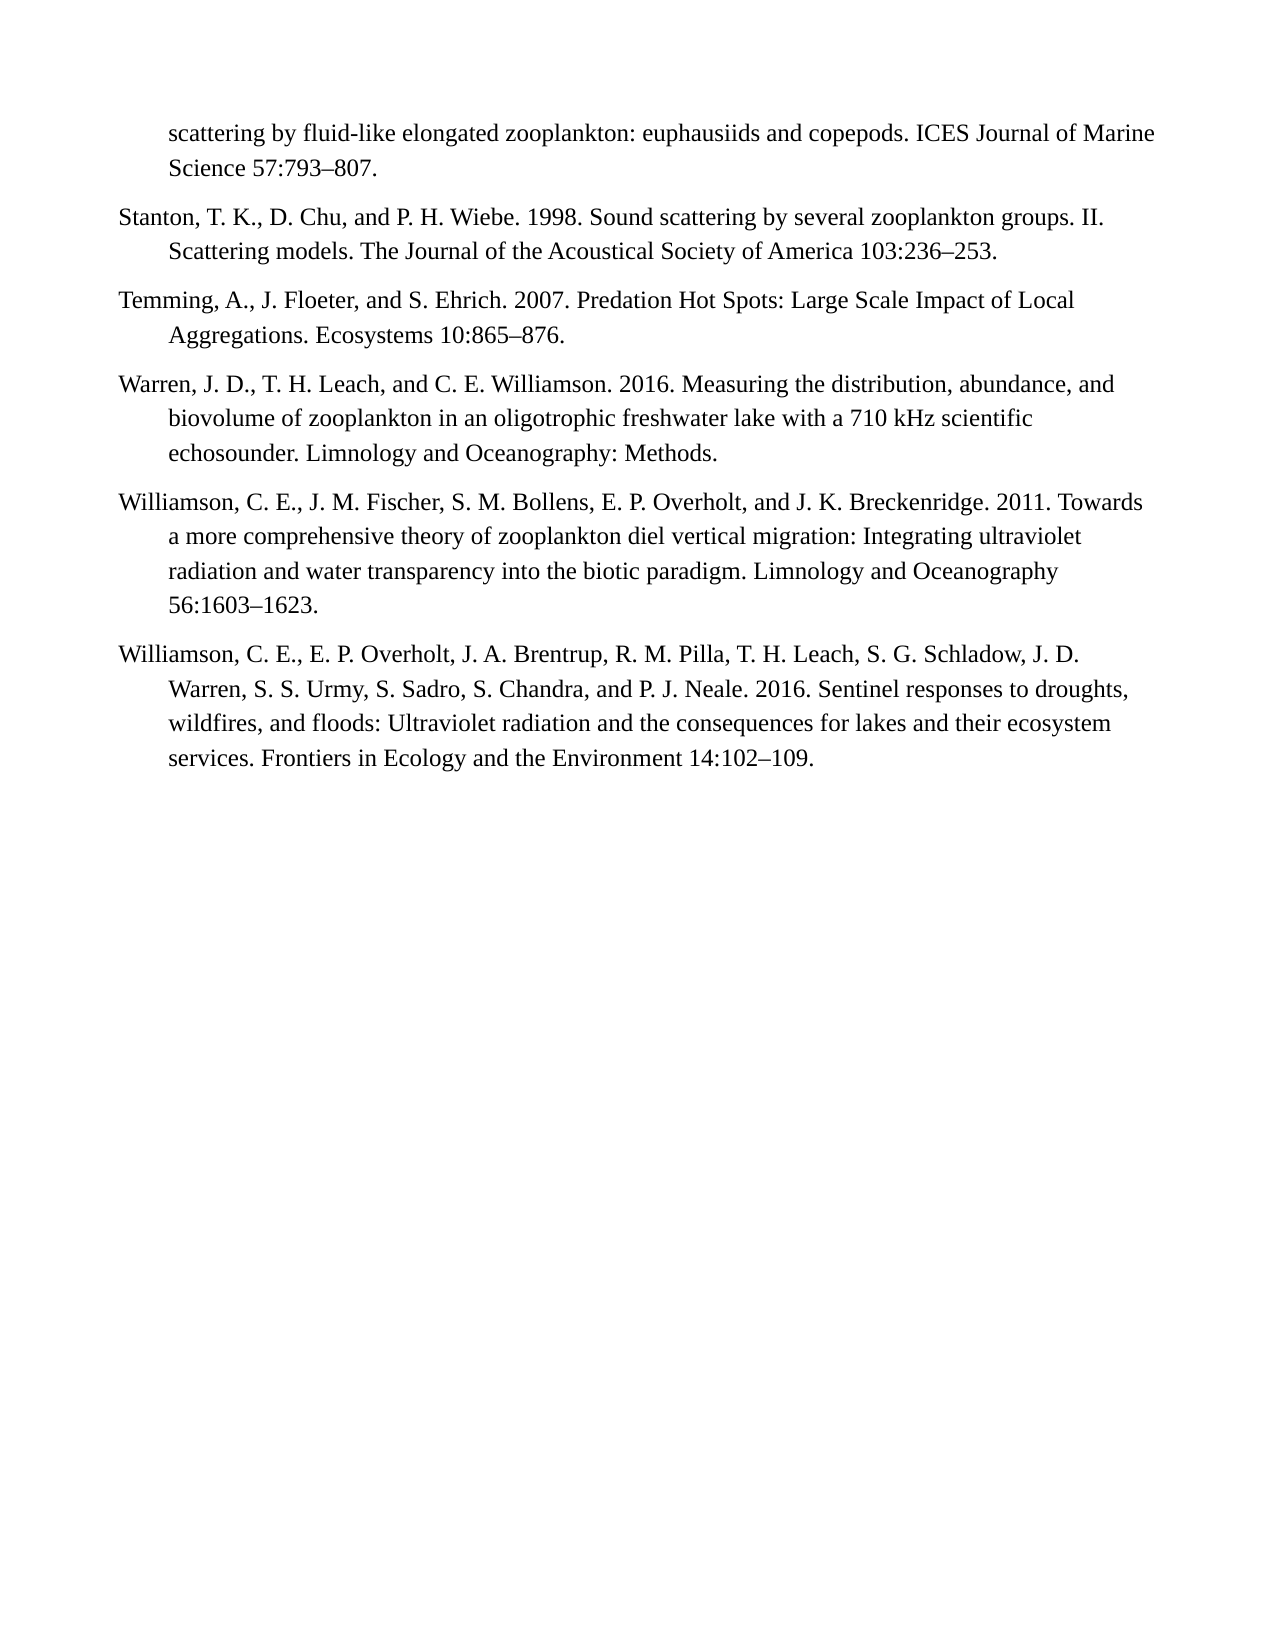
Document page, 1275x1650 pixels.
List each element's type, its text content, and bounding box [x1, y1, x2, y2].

text Williamson, C. E., E. P. Overholt, J. A. Brentrup, R. M. Pilla, T. H. Leach, S. G. Schladow, J. D. Warren, S. S. Urmy, S. Sadro, S. Chandra, and P. J. Neale. 2016. Sentinel responses to droughts, wildfires, and floods: Ultraviolet radiation and the consequences for lakes and their ecosystem services. Frontiers in Ecology and the Environment 14:102–109. [118, 639, 1157, 771]
text Williamson, C. E., J. M. Fischer, S. M. Bollens, E. P. Overholt, and J. K. Breckenridge. 2011. Towards a more comprehensive theory of zooplankton diel vertical migration: Integrating ultraviolet radiation and water transparency into the biotic paradigm. Limnology and Oceanography 56:1603–1623. [118, 487, 1157, 619]
text Stanton, T. K., D. Chu, and P. H. Wiebe. 1998. Sound scattering by several zooplankton groups. II. Scattering models. The Journal of the Acoustical Society of America 103:236–253. [118, 202, 1157, 265]
text scattering by fluid-like elongated zooplankton: euphausiids and copepods. ICES Journal of Marine Science 57:793–807. [118, 118, 1157, 181]
text Temming, A., J. Floeter, and S. Ehrich. 2007. Predation Hot Spots: Large Scale Impact of Local Aggregations. Ecosystems 10:865–876. [118, 285, 1157, 348]
text Warren, J. D., T. H. Leach, and C. E. Williamson. 2016. Measuring the distribution, abundance, and biovolume of zooplankton in an oligotrophic freshwater lake with a 710 kHz scientific echosounder. Limnology and Oceanography: Methods. [118, 369, 1157, 466]
